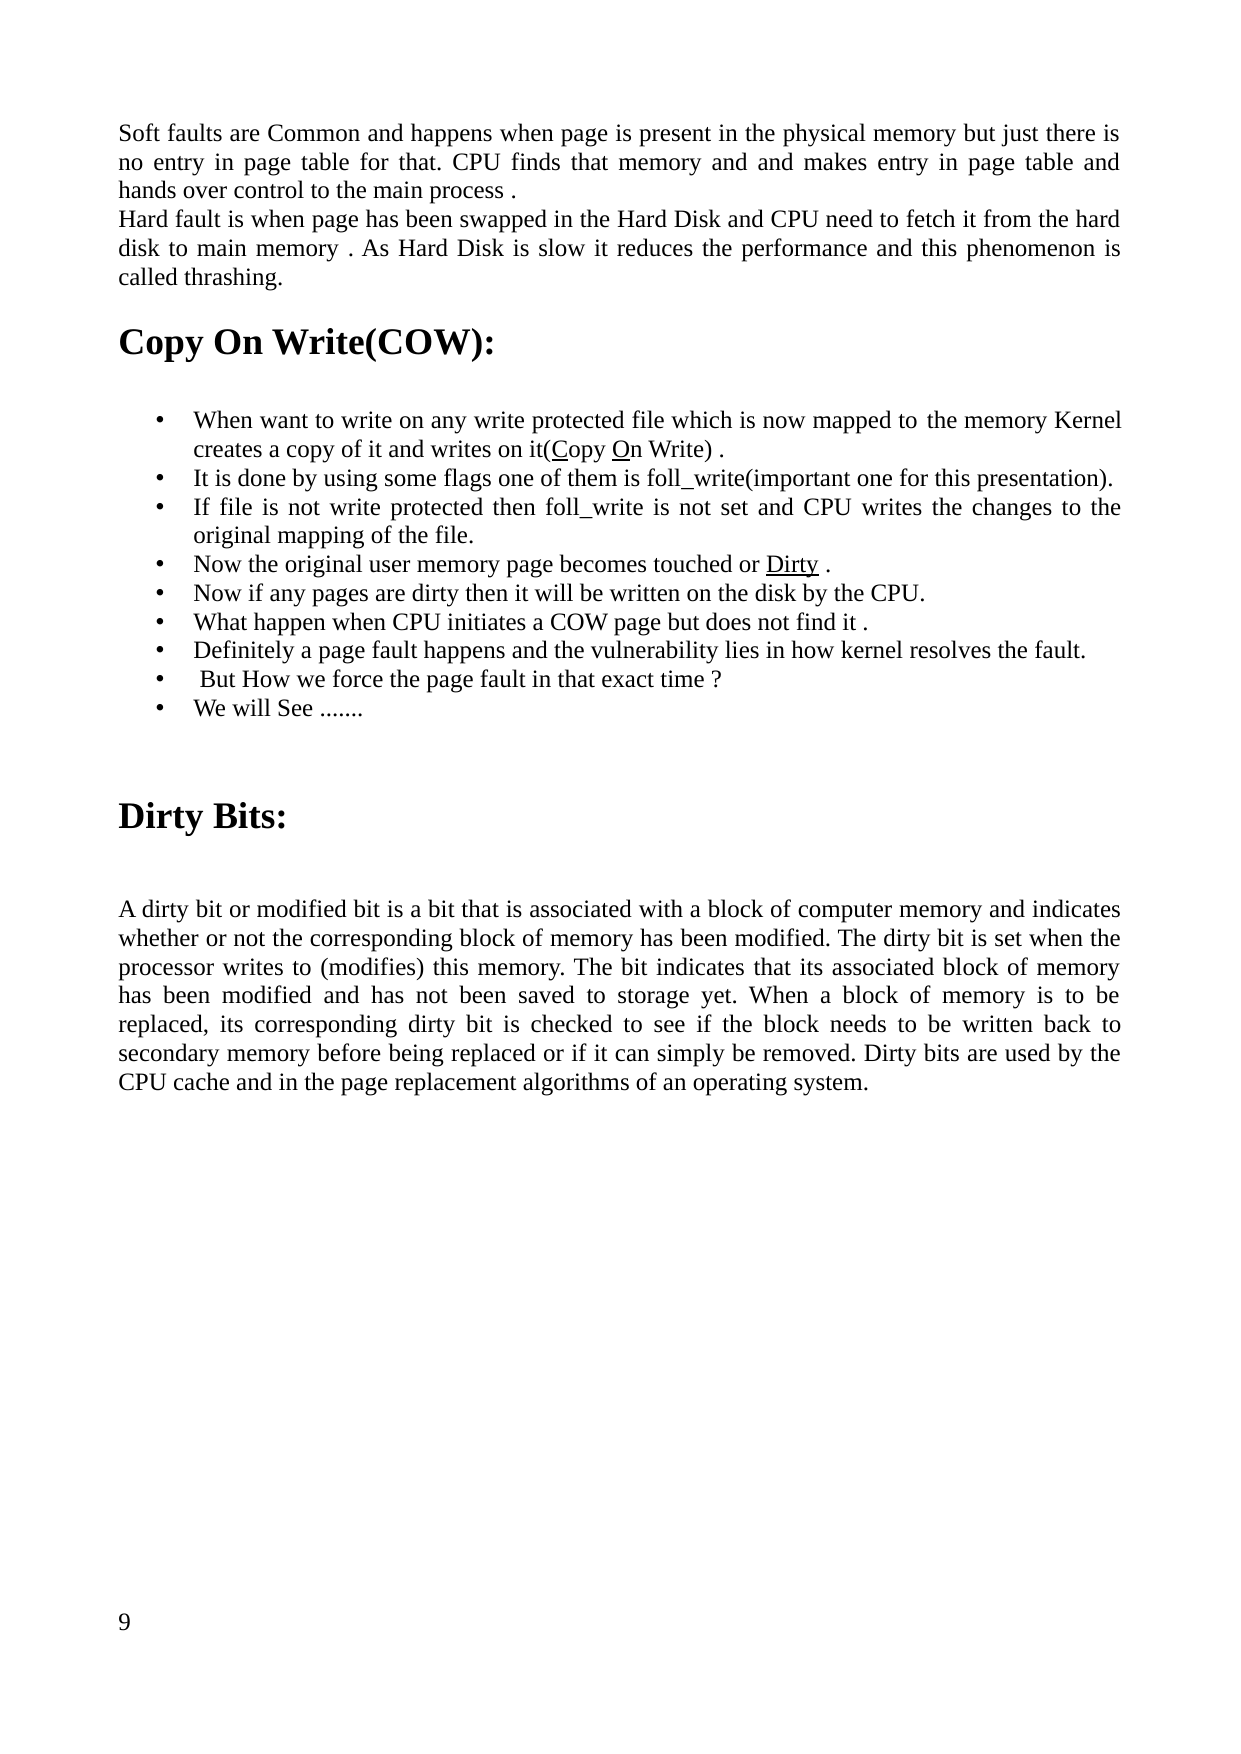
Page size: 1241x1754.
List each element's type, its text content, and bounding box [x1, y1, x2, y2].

list If file is not write protected then foll_write is not set and CPU writes the changes to the original mapping of the file. [156, 492, 1122, 549]
list But How we force the page fault in that exact time ? [156, 664, 1122, 693]
list Now if any pages are dirty then it will be written on the disk by the CPU. [156, 578, 1122, 607]
list We will See ....... [156, 693, 1122, 722]
text Soft faults are Common and happens when page is present in the physical memory but just there is no entry in page table for that. CPU finds that memory and and makes entry in page table and hands over control to the main process . [118, 118, 1122, 204]
text Hard fault is when page has been swapped in the Hard Disk and CPU need to fetch it from the hard disk to main memory . As Hard Disk is slow it reduces the performance and this phenomenon is called thrashing. [118, 204, 1122, 291]
list It is done by using some flags one of them is foll_write(important one for this presentation). [156, 463, 1122, 492]
text Dirty Bits: [118, 794, 1122, 837]
list What happen when CPU initiates a COW page but does not find it . [156, 607, 1122, 636]
text Copy On Write(COW): [118, 319, 1122, 362]
text A dirty bit or modified bit is a bit that is associated with a block of computer memory and indicates whether or not the corresponding block of memory has been modified. The dirty bit is set when the processor writes to (modifies) this memory. The bit indicates that its associated block of memory has been modified and has not been saved to storage yet. When a block of memory is to be replaced, its corresponding dirty bit is checked to see if the block needs to be written back to secondary memory before being replaced or if it can simply be removed. Dirty bits are used by the CPU cache and in the page replacement algorithms of an operating system. [118, 894, 1122, 1096]
list Definitely a page fault happens and the vulnerability lies in how kernel resolves the fault. [156, 636, 1122, 664]
list When want to write on any write protected file which is now mapped to the memory Kernel creates a copy of it and writes on it(Copy On Write) . [156, 406, 1122, 463]
list Now the original user memory page becomes touched or Dirty . [156, 549, 1122, 578]
